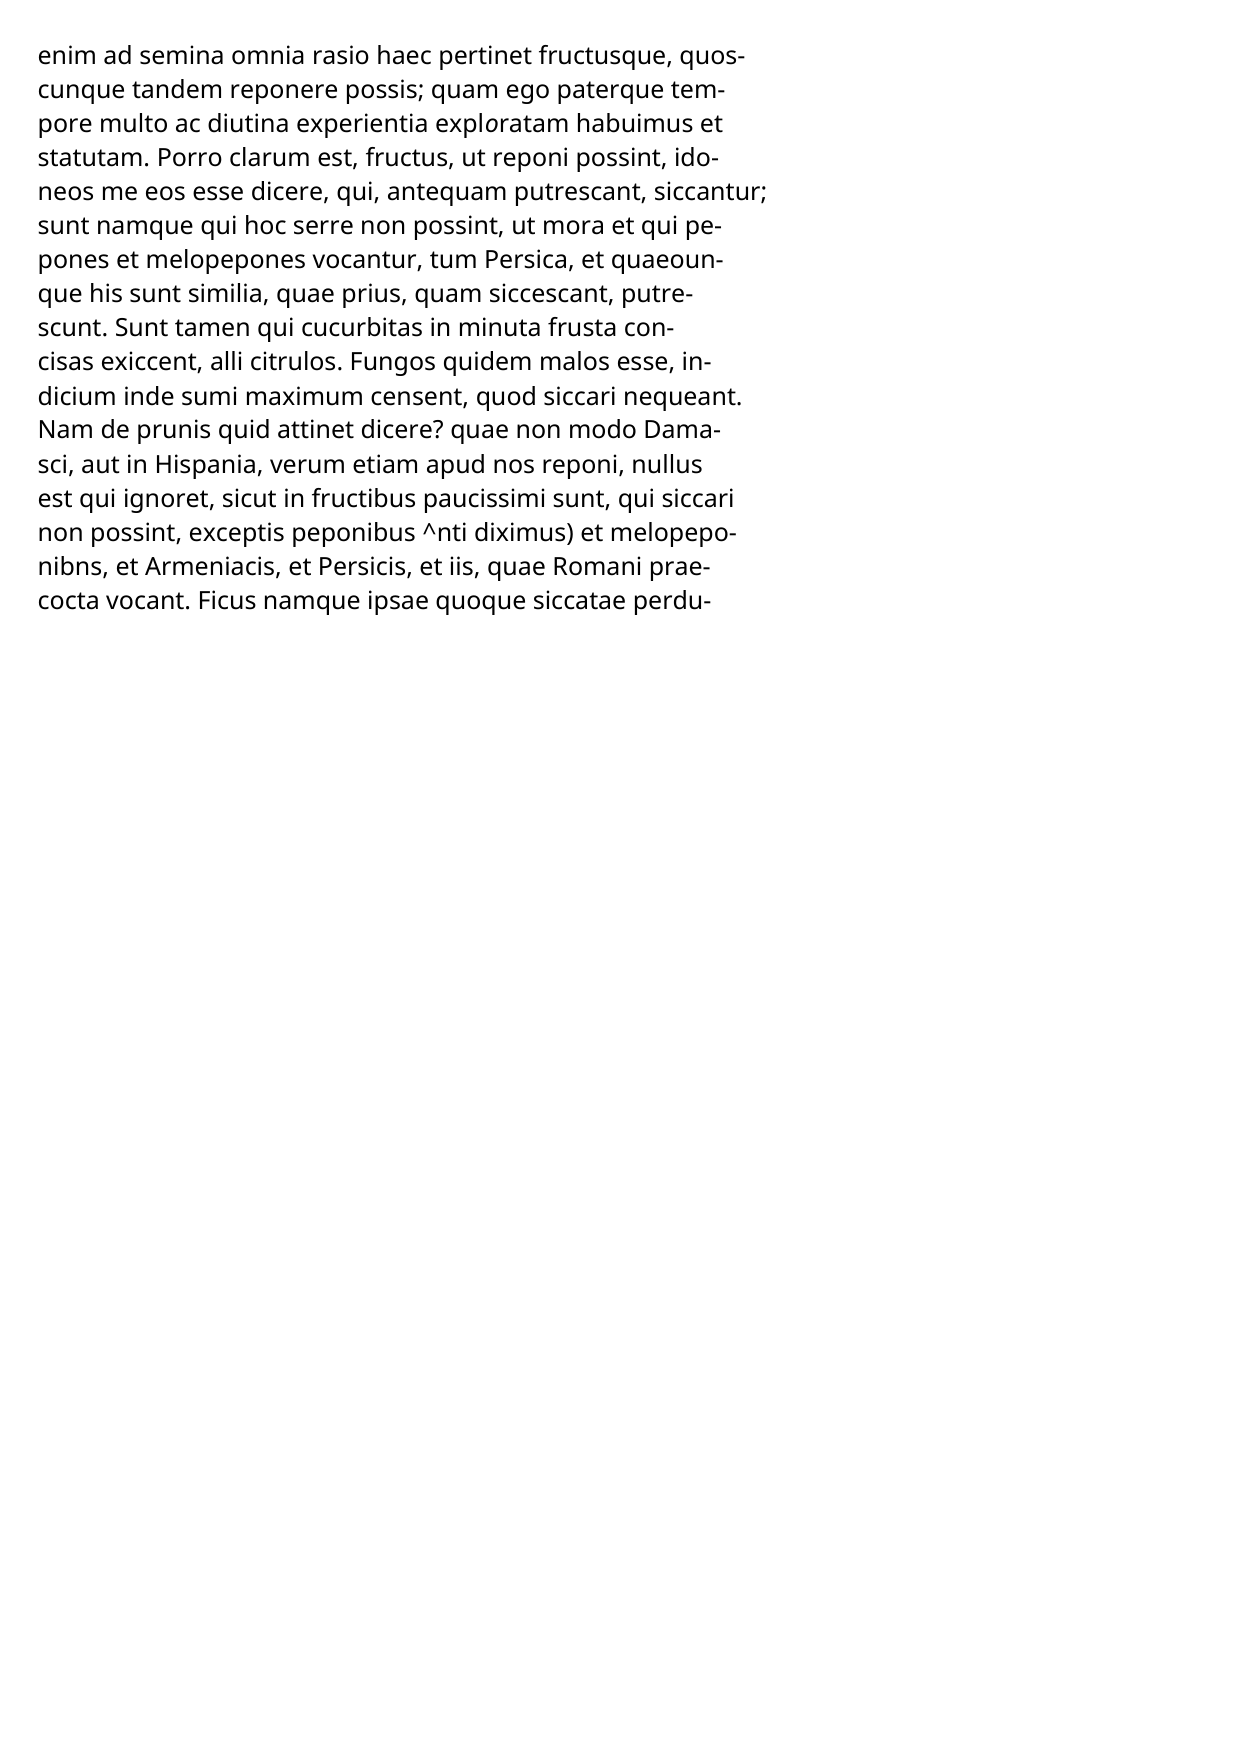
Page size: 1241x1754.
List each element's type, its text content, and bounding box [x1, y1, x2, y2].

text enim ad semina omnia rasio haec pertinet fructusque, quos- cunque tandem reponere possis; quam ego paterque tem- pore multo ac diutina experientia exploratam habuimus et statutam. Porro clarum est, fructus, ut reponi possint, ido- neos me eos esse dicere, qui, antequam putrescant, siccantur; sunt namque qui hoc serre non possint, ut mora et qui pe- pones et melopepones vocantur, tum Persica, et quaeoun- que his sunt similia, quae prius, quam siccescant, putre- scunt. Sunt tamen qui cucurbitas in minuta frusta con- cisas exiccent, alli citrulos. Fungos quidem malos esse, in- dicium inde sumi maximum censent, quod siccari nequeant. Nam de prunis quid attinet dicere? quae non modo Dama- sci, aut in Hispania, verum etiam apud nos reponi, nullus est qui ignoret, sicut in fructibus paucissimi sunt, qui siccari non possint, exceptis peponibus ^nti diximus) et melopepo- nibns, et Armeniacis, et Persicis, et iis, quae Romani prae- cocta vocant. Ficus namque ipsae quoque siccatae perdu- [37, 37, 1203, 617]
